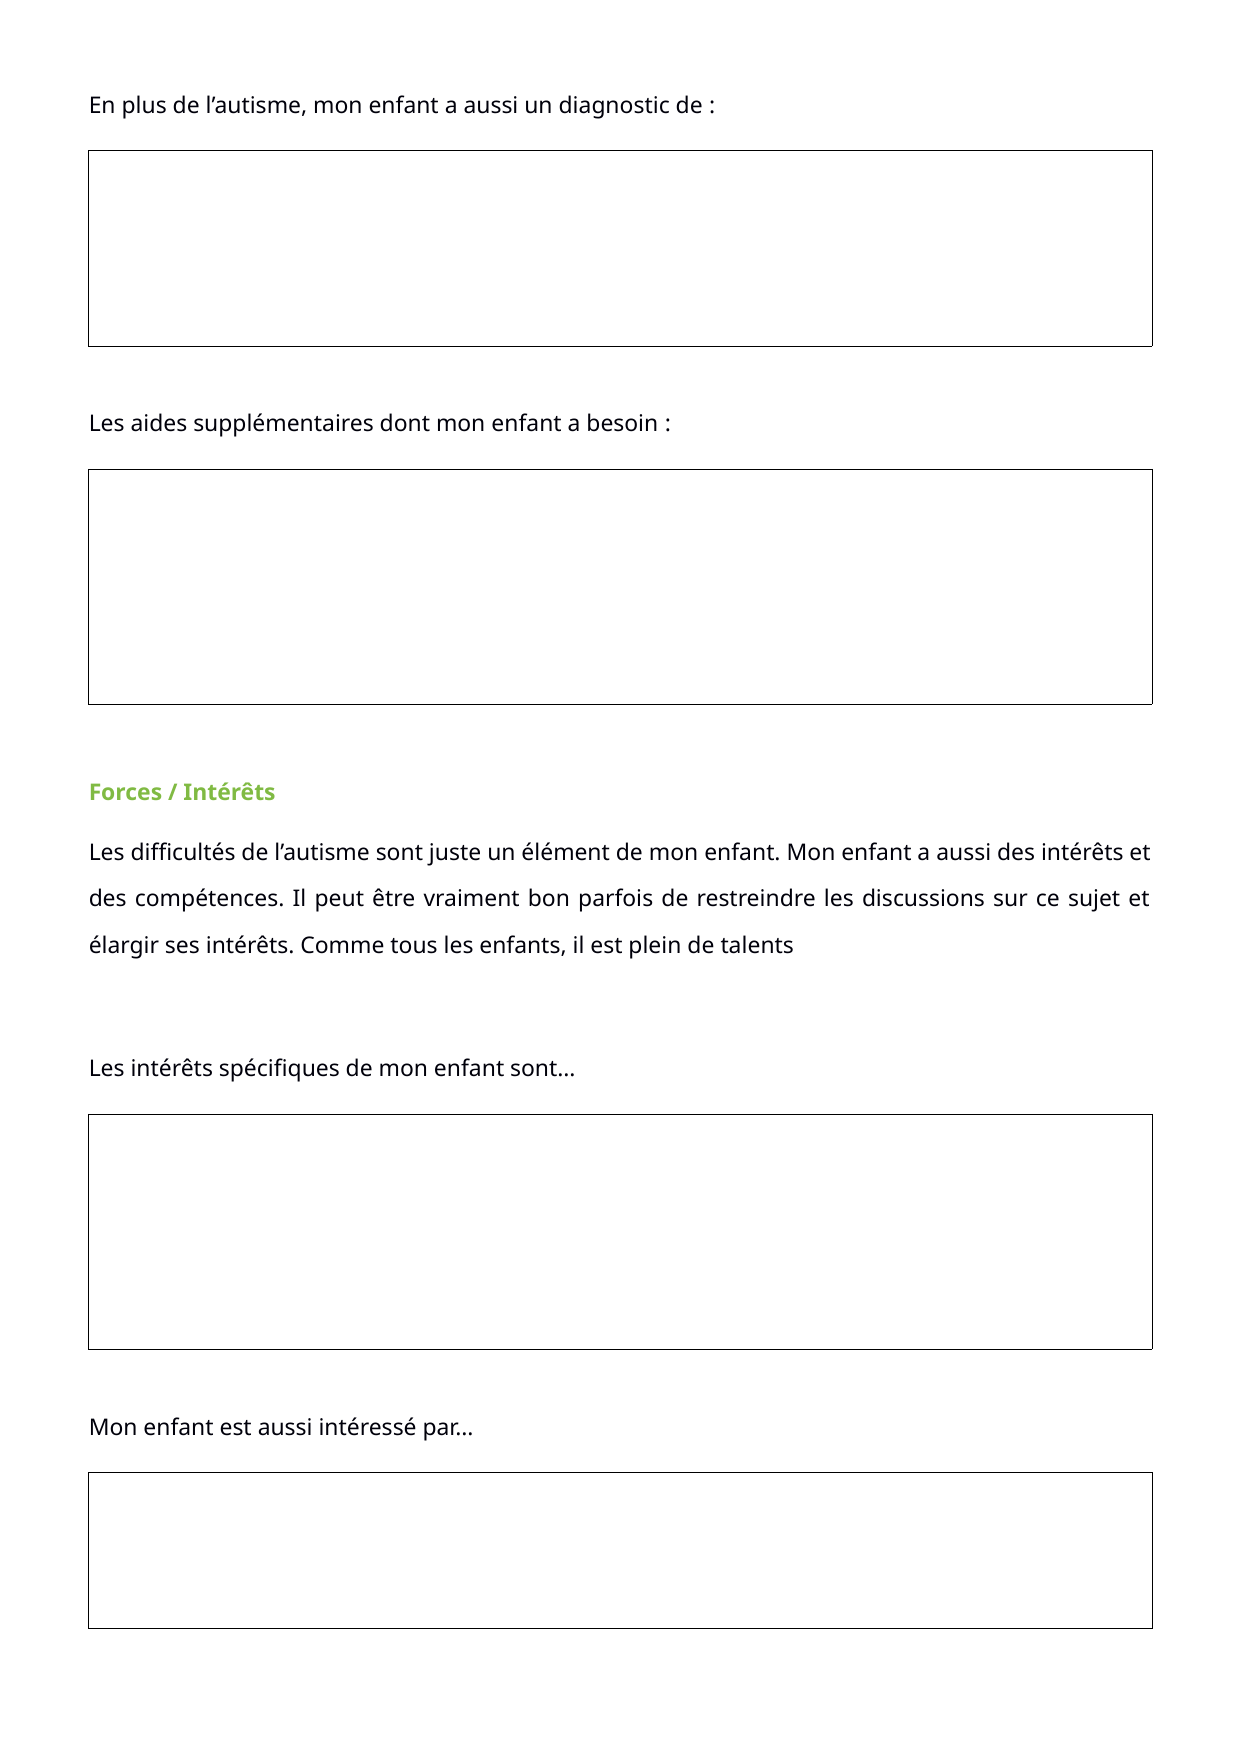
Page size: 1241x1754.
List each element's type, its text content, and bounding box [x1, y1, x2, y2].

table_header [89, 1115, 1152, 1349]
subtitle Forces / Intérêts [88, 776, 1152, 807]
text Les aides supplémentaires dont mon enfant a besoin : [88, 407, 1152, 439]
table_header [89, 470, 1152, 704]
table_header [89, 151, 1152, 346]
table_header [89, 1473, 1152, 1628]
text En plus de l’autisme, mon enfant a aussi un diagnostic de : [88, 88, 1152, 120]
text Les difficultés de l’autisme sont juste un élément de mon enfant. Mon enfant a aussi des intérêts et des compétences. Il peut être vraiment bon parfois de restreindre les discussions sur ce sujet et élargir ses intérêts. Comme tous les enfants, il est plein de talents [88, 836, 1152, 961]
text Les intérêts spécifiques de mon enfant sont… [88, 1052, 1152, 1083]
text Mon enfant est aussi intéressé par… [88, 1411, 1152, 1442]
